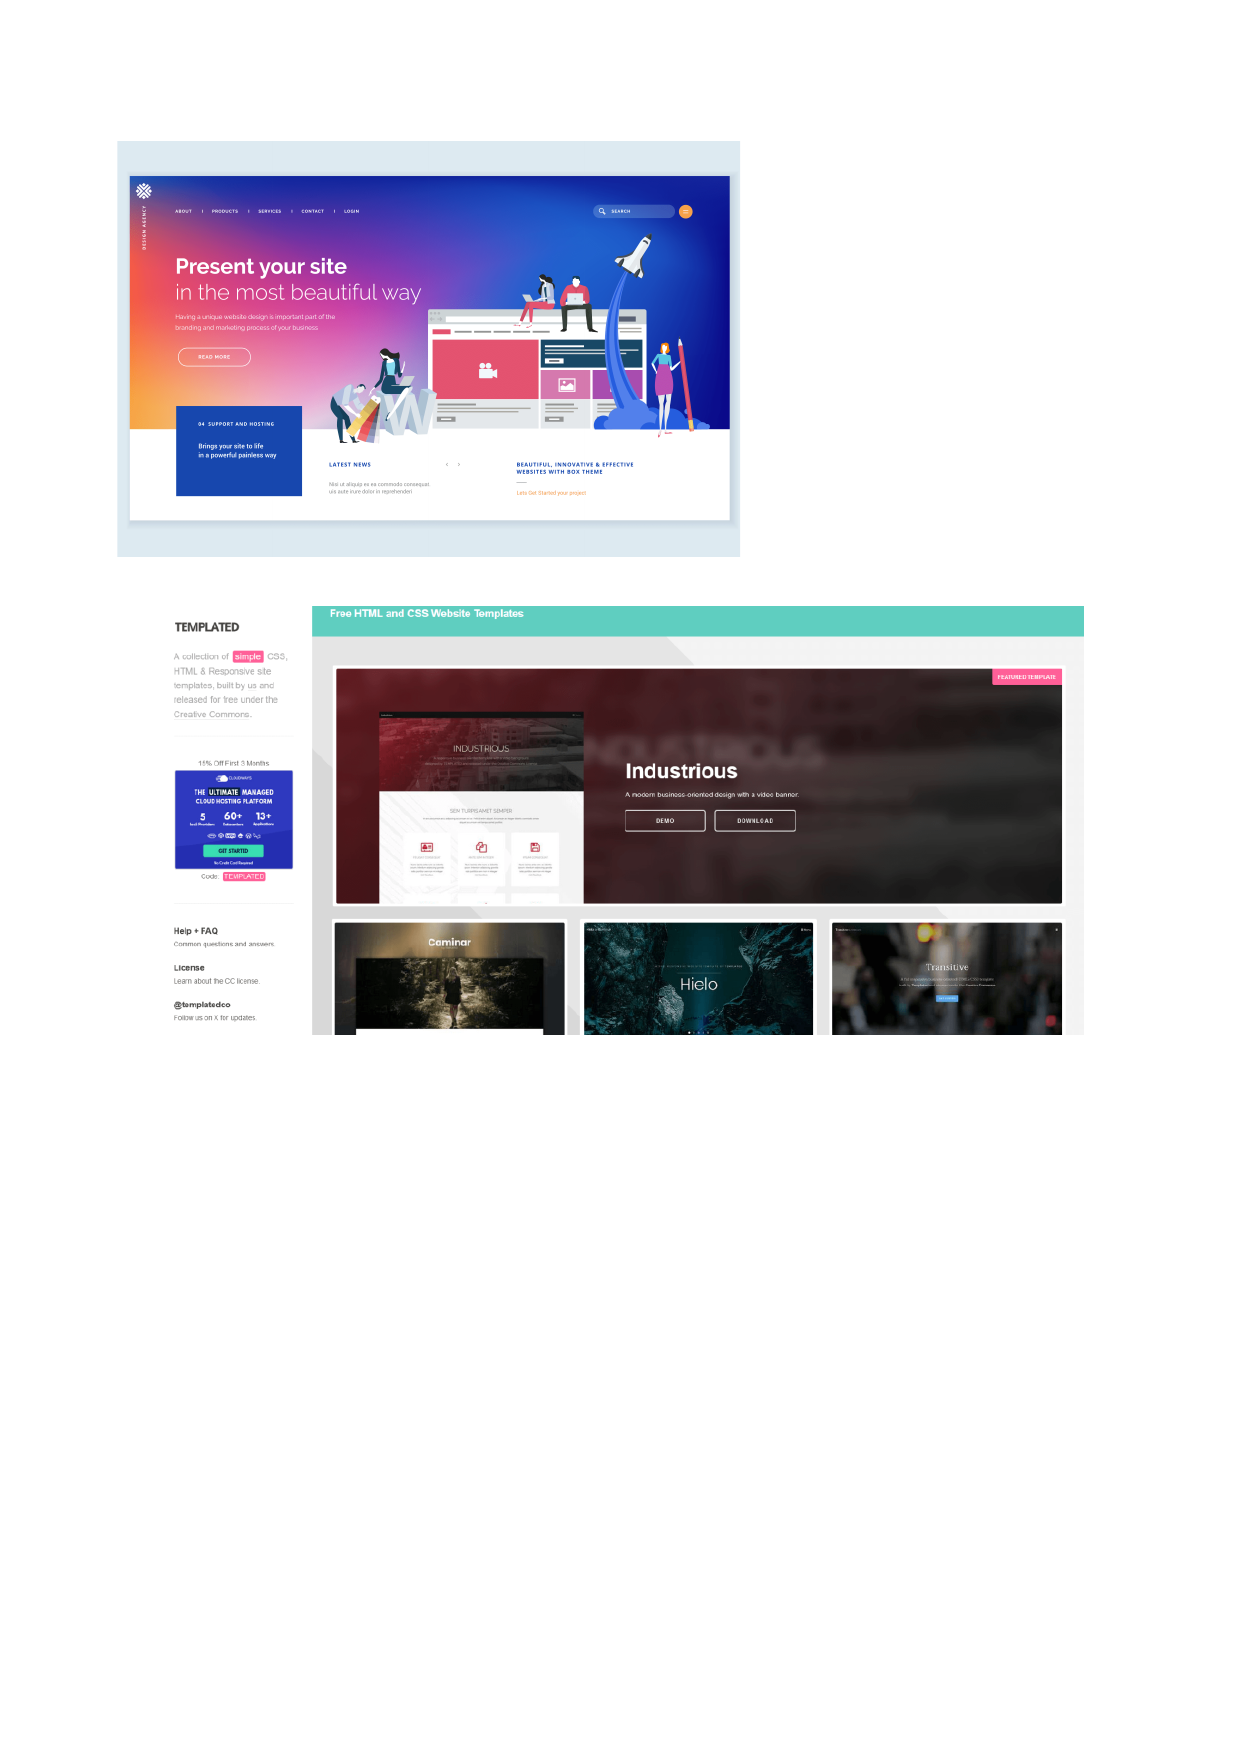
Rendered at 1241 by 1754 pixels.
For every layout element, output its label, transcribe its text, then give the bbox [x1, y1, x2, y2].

text Faut-il prévoir une section multilingue ? [118, 1264, 1122, 1293]
text Quelles rubriques souhaitez-vous avoir ? (Accueil, À propos, Services, Produits, Blog, FAQ, Contact, Recrutement, etc.) [118, 1092, 1122, 1149]
text Disposez-vous de couleurs à respecter ? [118, 1379, 1122, 1408]
picture [117, 141, 741, 557]
picture [156, 606, 1084, 1035]
text Préférez-vous un thème clair ou sombre ? [118, 1523, 1122, 1552]
